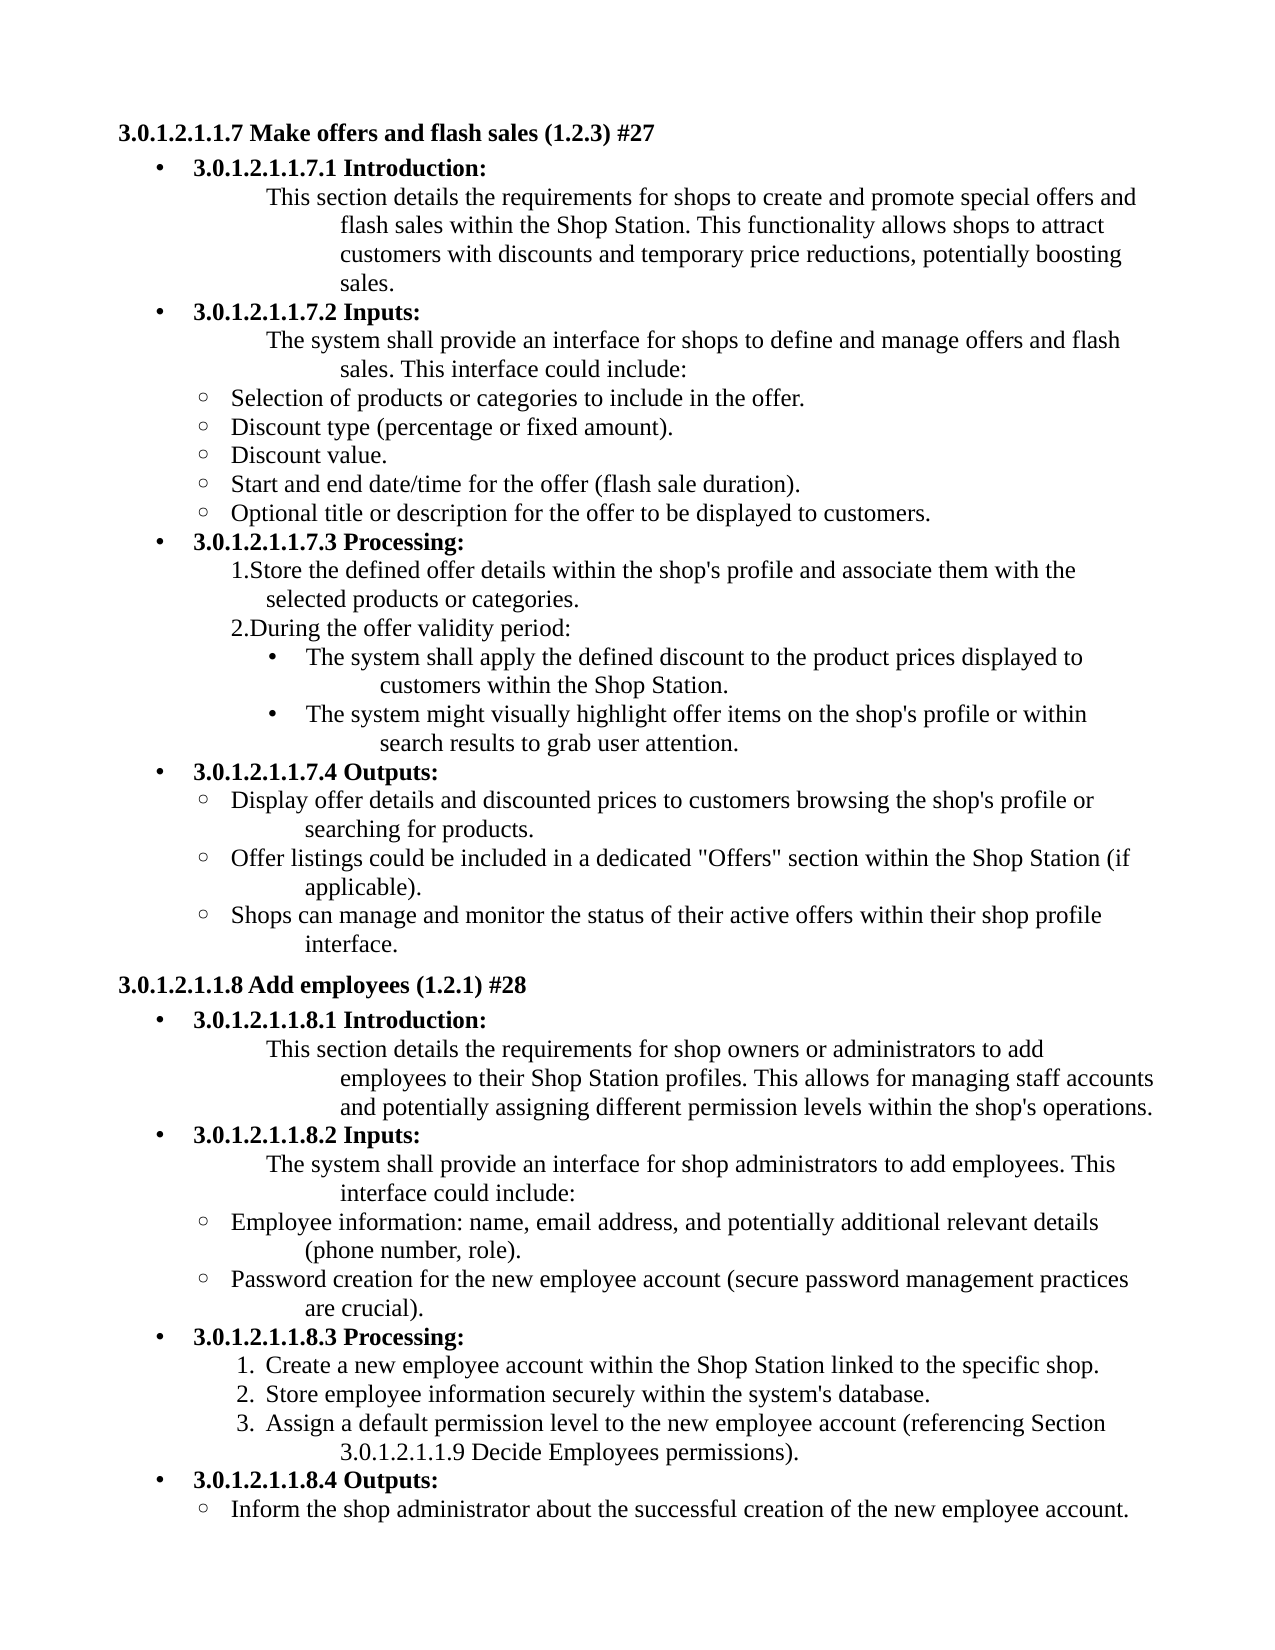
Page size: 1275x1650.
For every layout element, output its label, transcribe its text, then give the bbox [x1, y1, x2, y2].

list Assign a default permission level to the new employee account (referencing Section 3.0.1.2.1.1.9 Decide Employees permissions). [236, 1408, 1157, 1466]
list 3.0.1.2.1.1.7.1 Introduction: [156, 153, 1157, 182]
list Create a new employee account within the Shop Station linked to the specific shop. [236, 1351, 1157, 1379]
list 3.0.1.2.1.1.7.2 Inputs: [156, 297, 1157, 326]
list Discount type (percentage or fixed amount). [193, 412, 1157, 441]
list Store the defined offer details within the shop's profile and associate them with the selected products or categories. [118, 556, 1157, 613]
subtitle 3.0.1.2.1.1.7 Make offers and flash sales (1.2.3) #27 [118, 118, 1157, 147]
list 3.0.1.2.1.1.7.4 Outputs: [156, 757, 1157, 786]
list Password creation for the new employee account (secure password management practices are crucial). [193, 1264, 1157, 1322]
list During the offer validity period: [118, 613, 1157, 642]
list Start and end date/time for the offer (flash sale duration). [193, 469, 1157, 498]
list Employee information: name, email address, and potentially additional relevant details (phone number, role). [193, 1207, 1157, 1264]
list Selection of products or categories to include in the offer. [193, 383, 1157, 412]
list Offer listings could be included in a dedicated "Offers" section within the Shop Station (if applicable). [193, 843, 1157, 901]
text This section details the requirements for shops to create and promote special offers and flash sales within the Shop Station. This functionality allows shops to attract customers with discounts and temporary price reductions, potentially boosting sales. [266, 182, 1157, 297]
list The system shall apply the defined discount to the product prices displayed to customers within the Shop Station. [268, 642, 1157, 699]
list 3.0.1.2.1.1.8.2 Inputs: [156, 1121, 1157, 1149]
list Display offer details and discounted prices to customers browsing the shop's profile or searching for products. [193, 786, 1157, 843]
list Discount value. [193, 441, 1157, 469]
subtitle 3.0.1.2.1.1.8 Add employees (1.2.1) #28 [118, 971, 1157, 999]
list Store employee information securely within the system's database. [236, 1379, 1157, 1408]
list Shops can manage and monitor the status of their active offers within their shop profile interface. [193, 901, 1157, 958]
list Optional title or description for the offer to be displayed to customers. [193, 498, 1157, 527]
list 3.0.1.2.1.1.7.3 Processing: [156, 527, 1157, 556]
text The system shall provide an interface for shops to define and manage offers and flash sales. This interface could include: [266, 326, 1157, 383]
text This section details the requirements for shop owners or administrators to add employees to their Shop Station profiles. This allows for managing staff accounts and potentially assigning different permission levels within the shop's operations. [266, 1034, 1157, 1121]
list 3.0.1.2.1.1.8.1 Introduction: [156, 1006, 1157, 1034]
list The system might visually highlight offer items on the shop's profile or within search results to grab user attention. [268, 699, 1157, 757]
list 3.0.1.2.1.1.8.3 Processing: [156, 1322, 1157, 1351]
text The system shall provide an interface for shop administrators to add employees. This interface could include: [266, 1149, 1157, 1207]
list 3.0.1.2.1.1.8.4 Outputs: [156, 1466, 1157, 1494]
list Inform the shop administrator about the successful creation of the new employee account. [193, 1494, 1157, 1523]
